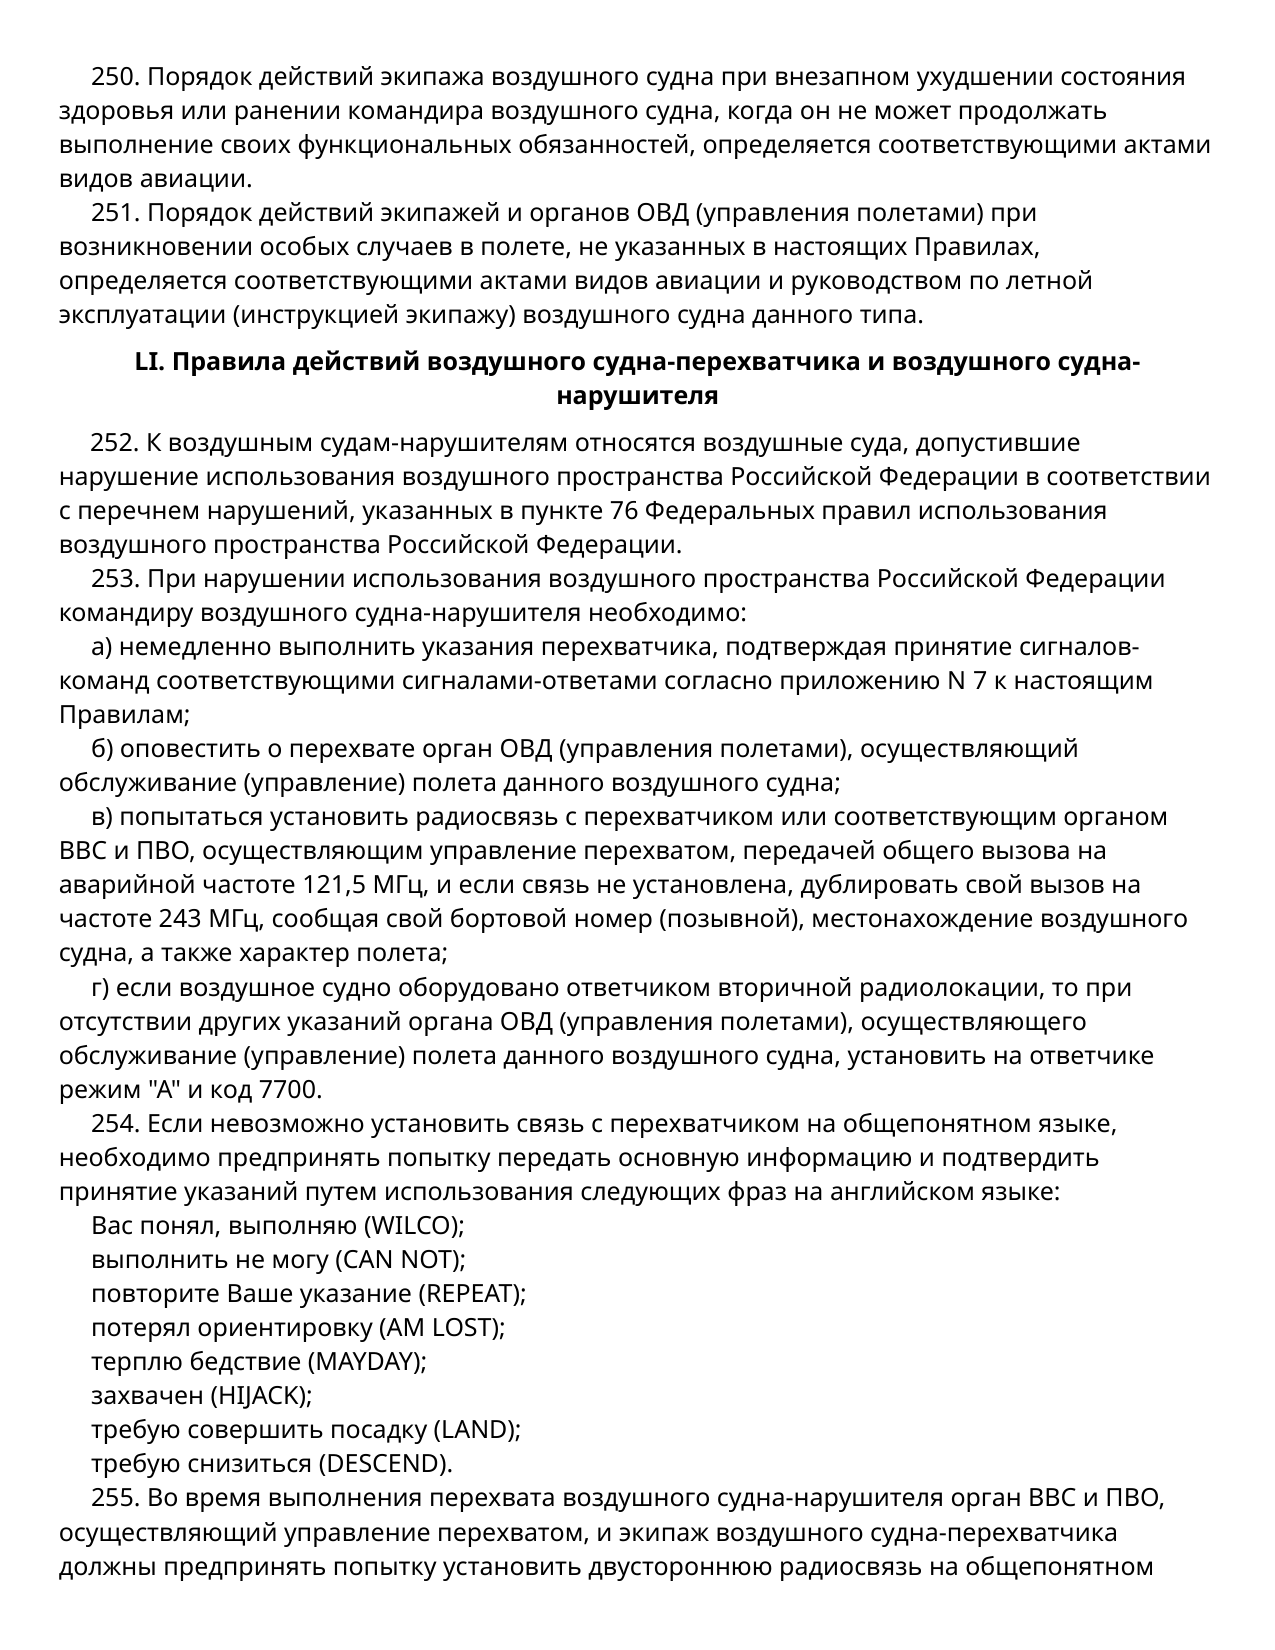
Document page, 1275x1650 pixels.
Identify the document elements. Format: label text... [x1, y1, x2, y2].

text 252. К воздушным судам-нарушителям относятся воздушные суда, допустившие нарушение использования воздушного пространства Российской Федерации в соответствии с перечнем нарушений, указанных в пункте 76 Федеральных правил использования воздушного пространства Российской Федерации. 253. При нарушении использования воздушного пространства Российской Федерации командиру воздушного судна-нарушителя необходимо: а) немедленно выполнить указания перехватчика, подтверждая принятие сигналов-команд соответствующими сигналами-ответами согласно приложению N 7 к настоящим Правилам; б) оповестить о перехвате орган ОВД (управления полетами), осуществляющий обслуживание (управление) полета данного воздушного судна; в) попытаться установить радиосвязь с перехватчиком или соответствующим органом ВВС и ПВО, осуществляющим управление перехватом, передачей общего вызова на аварийной частоте 121,5 МГц, и если связь не установлена, дублировать свой вызов на частоте 243 МГц, сообщая свой бортовой номер (позывной), местонахождение воздушного судна, а также характер полета; г) если воздушное судно оборудовано ответчиком вторичной радиолокации, то при отсутствии других указаний органа ОВД (управления полетами), осуществляющего обслуживание (управление) полета данного воздушного судна, установить на ответчике режим "А" и код 7700. 254. Если невозможно установить связь с перехватчиком на общепонятном языке, необходимо предпринять попытку передать основную информацию и подтвердить принятие указаний путем использования следующих фраз на английском языке: Вас понял, выполняю (WILCO); выполнить не могу (CAN NOT); повторите Ваше указание (REPEAT); потерял ориентировку (AM LOST); терплю бедствие (MAYDAY); захвачен (HIJACK); требую совершить посадку (LAND); требую снизиться (DESCEND). 255. Во время выполнения перехвата воздушного судна-нарушителя орган ВВС и ПВО, осуществляющий управление перехватом, и экипаж воздушного судна-перехватчика должны предпринять попытку установить двустороннюю радиосвязь на общепонятном [58, 424, 1216, 1582]
text 250. Порядок действий экипажа воздушного судна при внезапном ухудшении состояния здоровья или ранении командира воздушного судна, когда он не может продолжать выполнение своих функциональных обязанностей, определяется соответствующими актами видов авиации. 251. Порядок действий экипажей и органов ОВД (управления полетами) при возникновении особых случаев в полете, не указанных в настоящих Правилах, определяется соответствующими актами видов авиации и руководством по летной эксплуатации (инструкцией экипажу) воздушного судна данного типа. [58, 58, 1216, 331]
text LI. Правила действий воздушного судна-перехватчика и воздушного судна-нарушителя [58, 343, 1216, 412]
